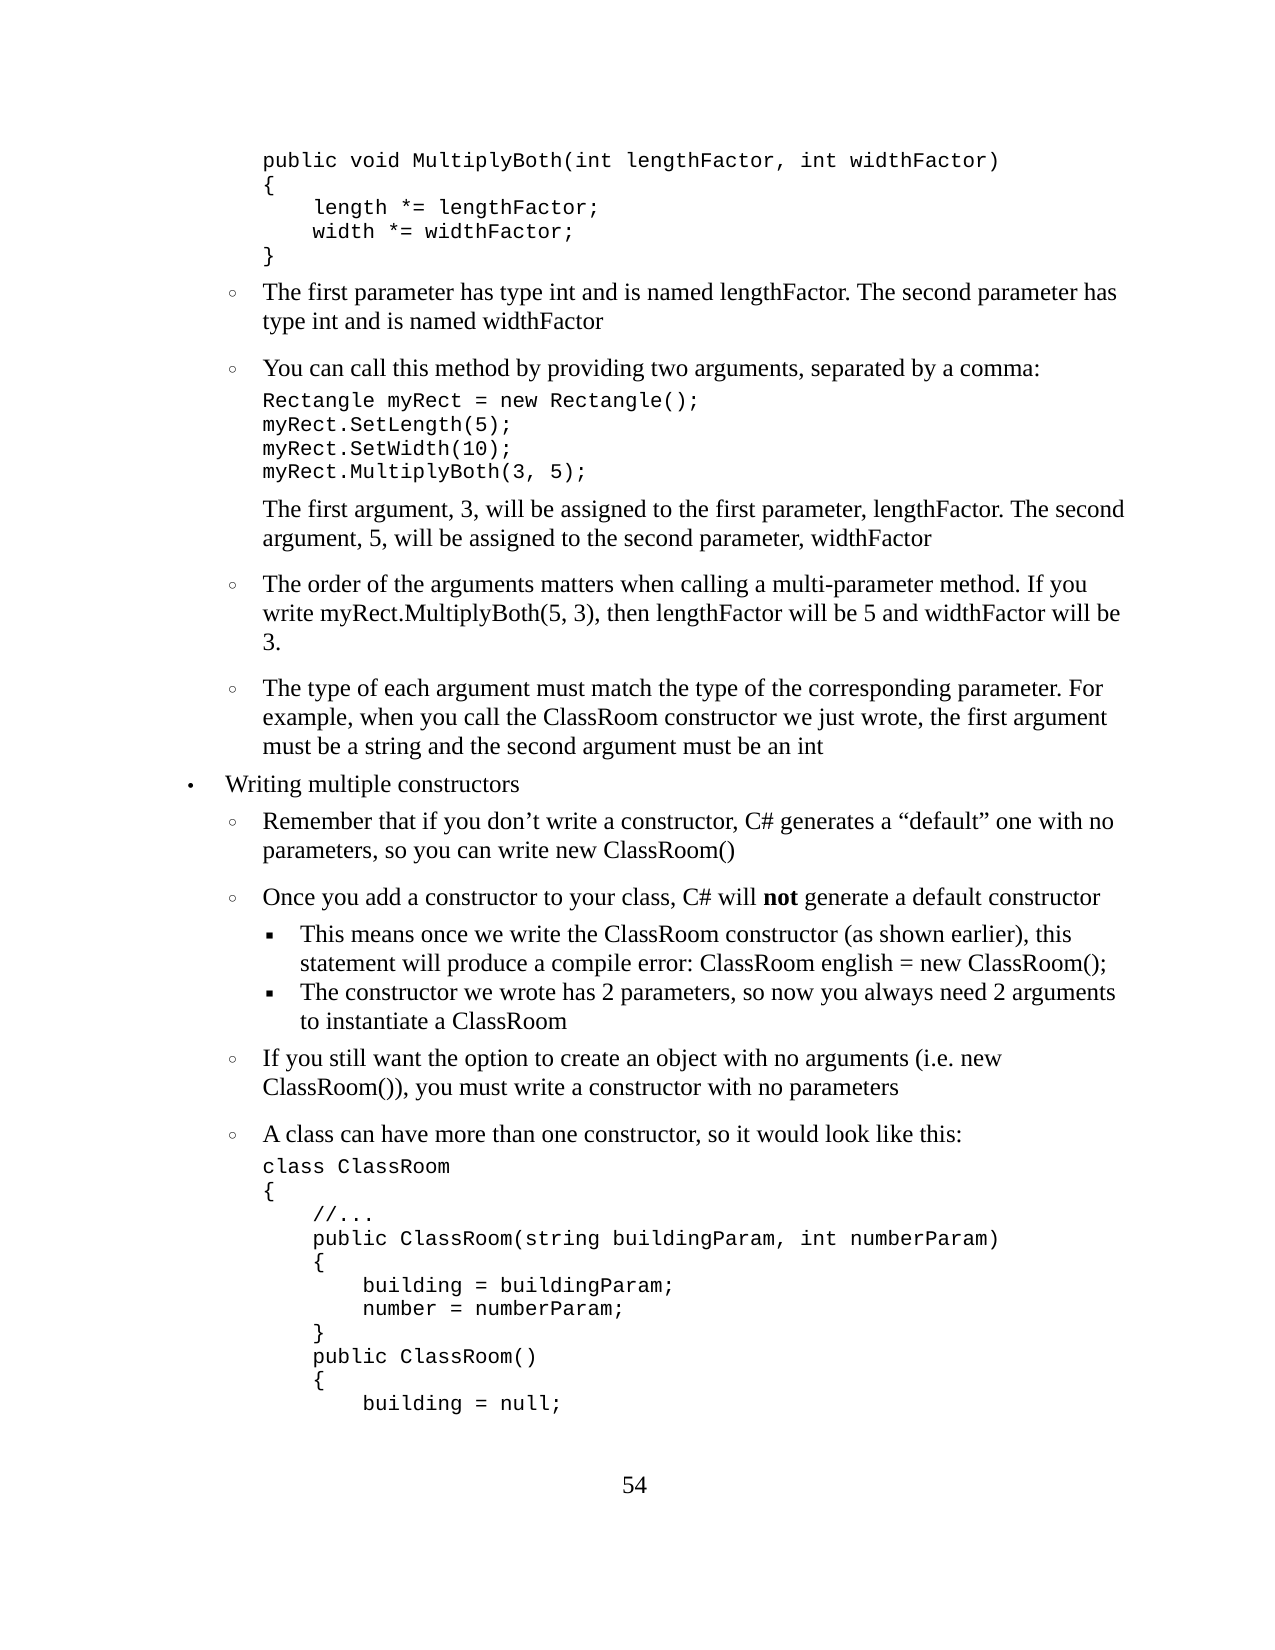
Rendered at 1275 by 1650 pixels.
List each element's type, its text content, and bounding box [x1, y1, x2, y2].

list //... [225, 1204, 1125, 1227]
list } [225, 1322, 1125, 1346]
list myRect.SetWidth(10); [225, 438, 1125, 461]
list number = numberParam; [225, 1298, 1125, 1322]
list Once you add a constructor to your class, C# will not generate a default constructor [225, 882, 1125, 911]
list } [225, 244, 1125, 268]
list class ClassRoom [225, 1157, 1125, 1180]
list { [225, 1369, 1125, 1393]
list The first argument, 3, will be assigned to the first parameter, lengthFactor. The second argument, 5, will be assigned to the second parameter, widthFactor [225, 494, 1125, 551]
list You can call this method by providing two arguments, separated by a comma: [225, 353, 1125, 381]
list The constructor we wrote has 2 parameters, so now you always need 2 arguments to instantiate a ClassRoom [262, 977, 1125, 1034]
list building = buildingParam; [225, 1275, 1125, 1298]
list building = null; [225, 1393, 1125, 1417]
list myRect.MultiplyBoth(3, 5); [225, 461, 1125, 485]
list public void MultiplyBoth(int lengthFactor, int widthFactor) [225, 150, 1125, 174]
list public ClassRoom(string buildingParam, int numberParam) [225, 1227, 1125, 1251]
list The type of each argument must match the type of the corresponding parameter. For example, when you call the ClassRoom constructor we just wrote, the first argument must be a string and the second argument must be an int [225, 673, 1125, 760]
list { [225, 1180, 1125, 1204]
list Rectangle myRect = new Rectangle(); [225, 390, 1125, 414]
list If you still want the option to create an object with no arguments (i.e. new ClassRoom()), you must write a constructor with no parameters [225, 1043, 1125, 1101]
list myRect.SetLength(5); [225, 414, 1125, 438]
list { [225, 174, 1125, 197]
list Writing multiple constructors [187, 769, 1125, 797]
list Remember that if you don’t write a constructor, C# generates a “default” one with no parameters, so you can write new ClassRoom() [225, 806, 1125, 864]
list The order of the arguments matters when calling a multi-parameter method. If you write myRect.MultiplyBoth(5, 3), then lengthFactor will be 5 and widthFactor will be 3. [225, 569, 1125, 656]
list A class can have more than one constructor, so it would look like this: [225, 1119, 1125, 1148]
list public ClassRoom() [225, 1346, 1125, 1369]
list The first parameter has type int and is named lengthFactor. The second parameter has type int and is named widthFactor [225, 277, 1125, 335]
list width *= widthFactor; [225, 221, 1125, 244]
list This means once we write the ClassRoom constructor (as shown earlier), this statement will produce a compile error: ClassRoom english = new ClassRoom(); [262, 919, 1125, 977]
list { [225, 1251, 1125, 1275]
list length *= lengthFactor; [225, 197, 1125, 221]
